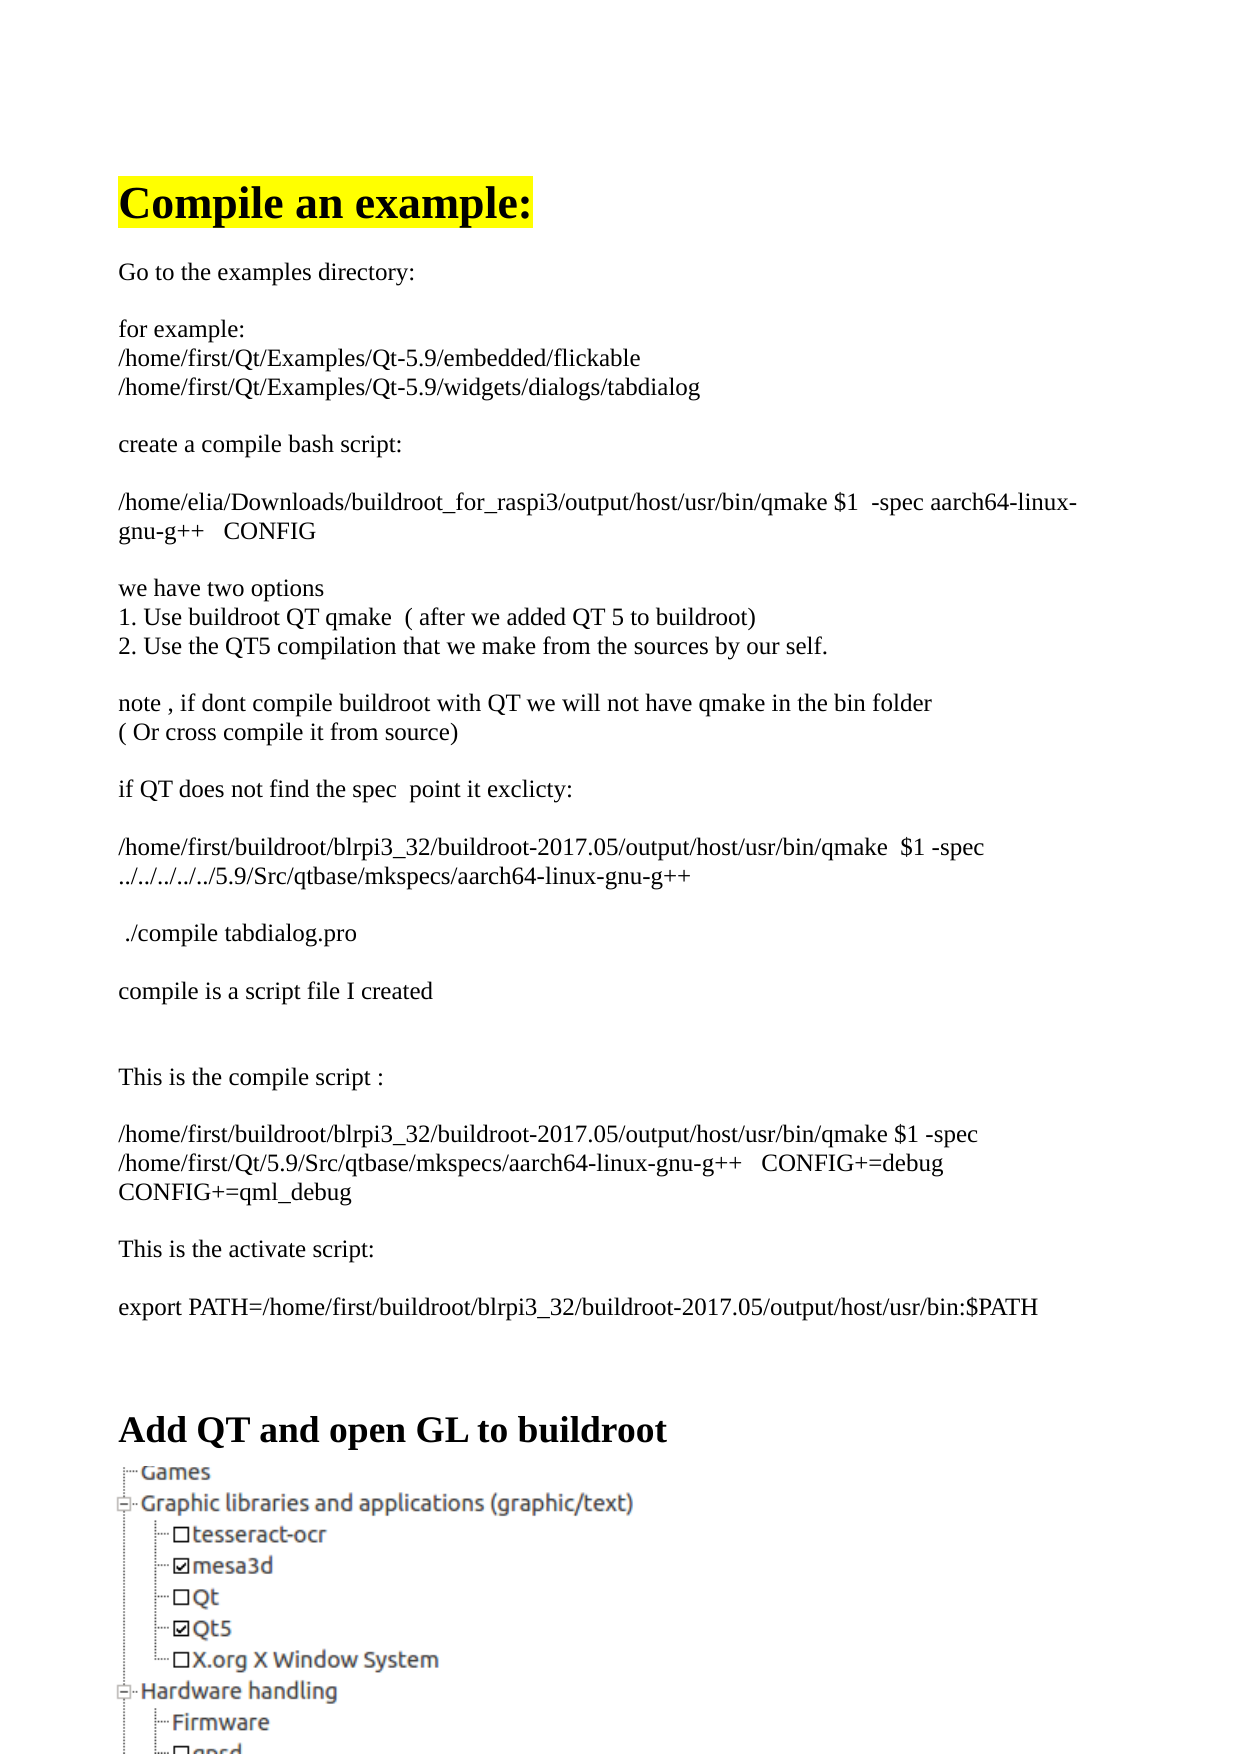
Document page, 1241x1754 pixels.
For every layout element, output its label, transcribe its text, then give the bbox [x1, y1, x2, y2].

text /home/first/Qt/Examples/Qt-5.9/embedded/flickable [118, 343, 1122, 372]
text Compile an example: [118, 176, 1122, 228]
text 1. Use buildroot QT qmake ( after we added QT 5 to buildroot) [118, 602, 1122, 631]
text Add QT and open GL to buildroot [118, 1407, 1122, 1450]
text we have two options [118, 573, 1122, 602]
text /home/elia/Downloads/buildroot_for_raspi3/output/host/usr/bin/qmake $1 -spec aarch64-linux-gnu-g++ CONFIG [118, 487, 1122, 544]
text create a compile bash script: [118, 429, 1122, 458]
text compile is a script file I created [118, 976, 1122, 1004]
text This is the compile script : [118, 1062, 1122, 1091]
text 2. Use the QT5 compilation that we make from the sources by our self. [118, 631, 1122, 659]
picture [112, 1466, 658, 1754]
text ./compile tabdialog.pro [118, 918, 1122, 947]
text ( Or cross compile it from source) [118, 717, 1122, 746]
text Go to the examples directory: [118, 257, 1122, 286]
text if QT does not find the spec point it exclicty: [118, 774, 1122, 803]
text export PATH=/home/first/buildroot/blrpi3_32/buildroot-2017.05/output/host/usr/bin:$PATH [118, 1292, 1122, 1321]
text /home/first/buildroot/blrpi3_32/buildroot-2017.05/output/host/usr/bin/qmake $1 -spec /home/first/Qt/5.9/Src/qtbase/mkspecs/aarch64-linux-gnu-g++ CONFIG+=debug CONFIG+=qml_debug [118, 1119, 1122, 1206]
text /home/first/Qt/Examples/Qt-5.9/widgets/dialogs/tabdialog [118, 372, 1122, 401]
text /home/first/buildroot/blrpi3_32/buildroot-2017.05/output/host/usr/bin/qmake $1 -spec ../../../../../5.9/Src/qtbase/mkspecs/aarch64-linux-gnu-g++ [118, 832, 1122, 889]
text This is the activate script: [118, 1234, 1122, 1263]
text note , if dont compile buildroot with QT we will not have qmake in the bin folder [118, 688, 1122, 717]
text for example: [118, 314, 1122, 343]
